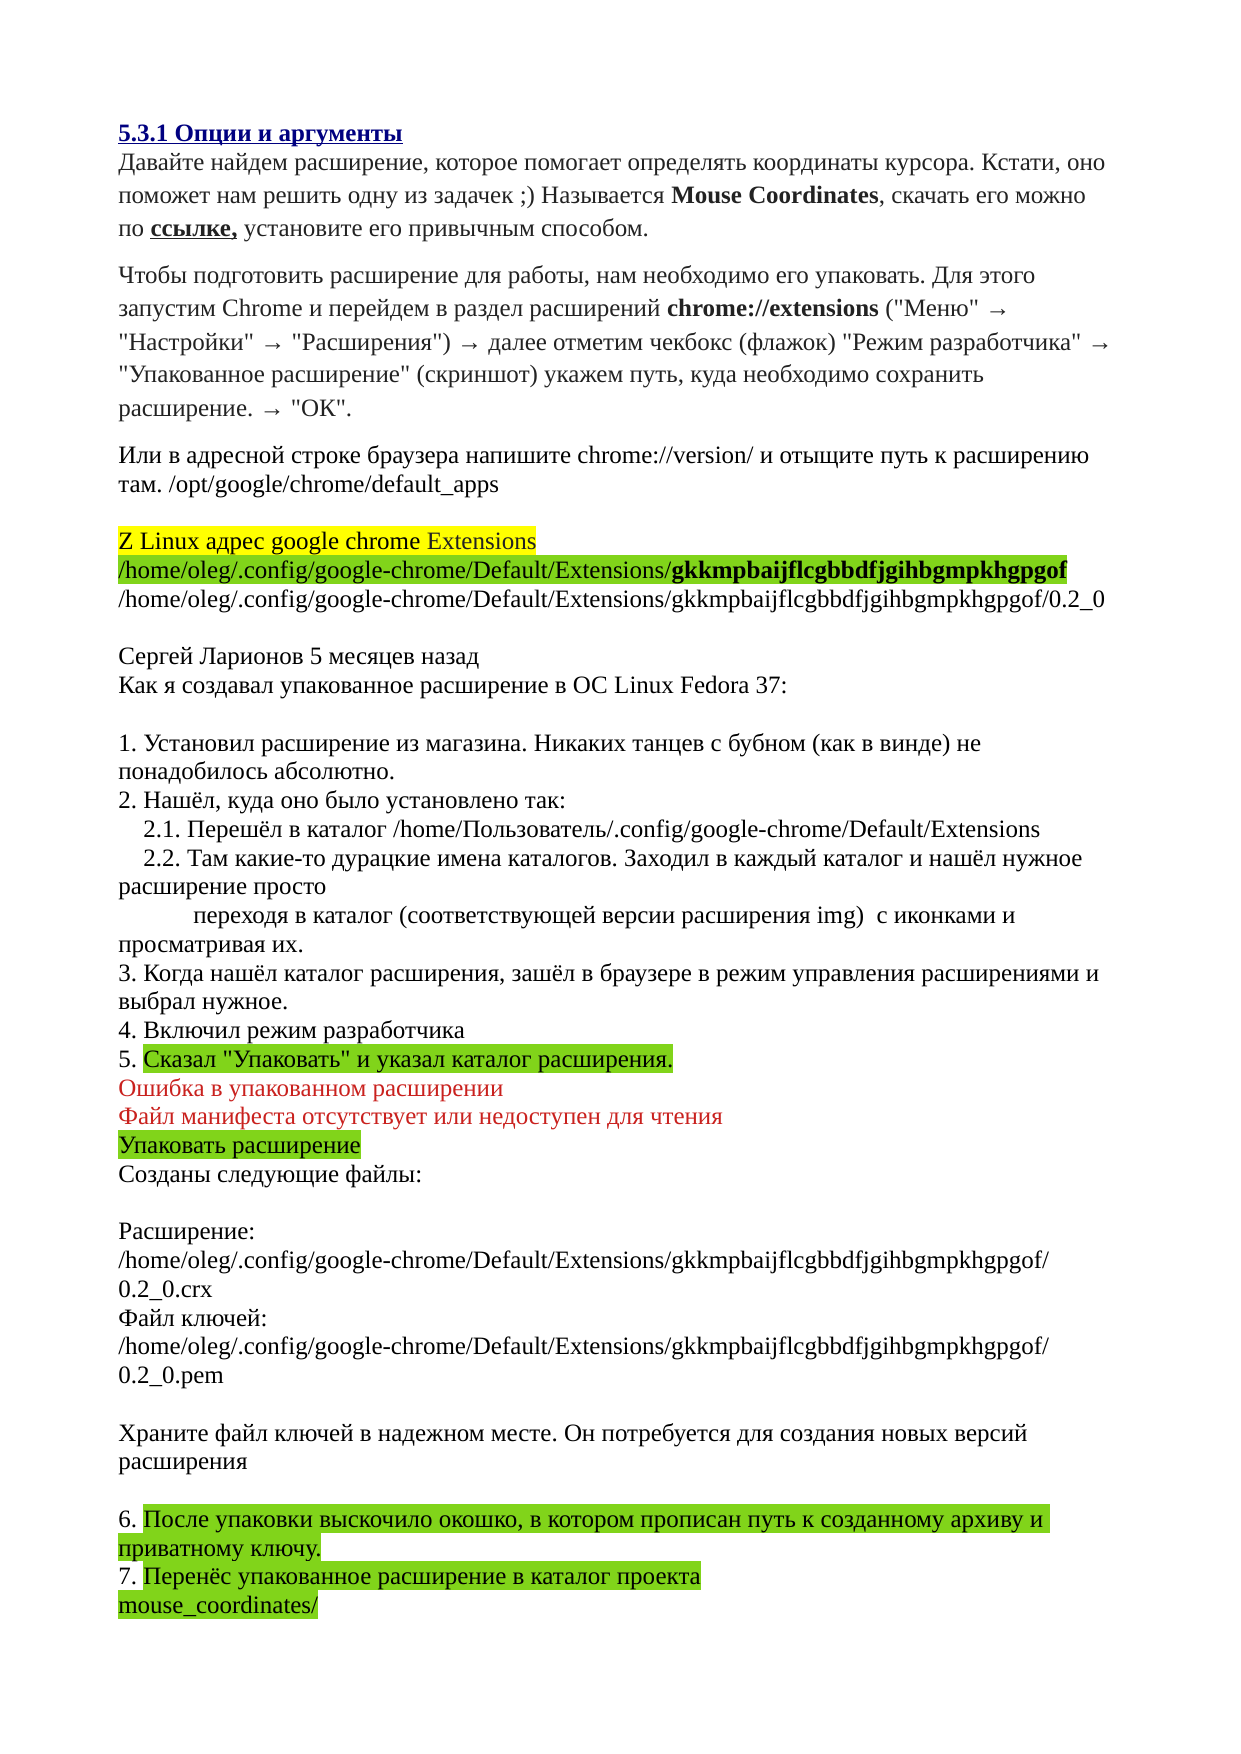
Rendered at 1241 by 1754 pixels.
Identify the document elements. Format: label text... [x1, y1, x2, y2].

text Расширение: /home/oleg/.config/google-chrome/Default/Extensions/gkkmpbaijflcgbbdfjgihbgmpkhgpgof/0.2_0.crx [118, 1216, 1122, 1303]
text Чтобы подготовить расширение для работы, нам необходимо его упаковать. Для этого запустим Chrome и перейдем в раздел расширений chrome://extensions ("Меню" → "Настройки" → "Расширения") → далее отметим чекбокс (флажок) "Режим разработчика" → "Упакованное расширение" (скриншот) укажем путь, куда необходимо сохранить расширение. → "ОК". [118, 261, 1122, 421]
text Ошибка в упакованном расширении [118, 1073, 1122, 1101]
text 4. Включил режим разработчика [118, 1015, 1122, 1044]
text 3. Когда нашёл каталог расширения, зашёл в браузере в режим управления расширениями и выбрал нужное. [118, 958, 1122, 1015]
text Файл ключей: /home/oleg/.config/google-chrome/Default/Extensions/gkkmpbaijflcgbbdfjgihbgmpkhgpgof/0.2_0.pem [118, 1303, 1122, 1389]
text Файл манифеста отсутствует или недоступен для чтения [118, 1101, 1122, 1130]
text 1. Установил расширение из магазина. Никаких танцев с бубном (как в винде) не понадобилось абсолютно. [118, 728, 1122, 785]
text Z Linux адрес google chrome Extensions [118, 526, 1122, 555]
text 6. После упаковки выскочило окошко, в котором прописан путь к созданному архиву и приватному ключу. [118, 1504, 1122, 1561]
text Как я создавал упакованное расширение в ОС Linux Fedora 37: [118, 670, 1122, 699]
text Сергей Ларионов 5 месяцев назад [118, 641, 1122, 670]
text Давайте найдем расширение, которое помогает определять координаты курсора. Кстати, оно поможет нам решить одну из задачек ;) Называется Mouse Coordinates, скачать его можно по ссылке, установите его привычным способом. [118, 147, 1122, 242]
text Упаковать расширение [118, 1130, 1122, 1159]
text 5.3.1 Опции и аргументы [118, 118, 1122, 147]
text 2. Нашёл, куда оно было установлено так: [118, 785, 1122, 814]
text 2.1. Перешёл в каталог /home/Пользователь/.config/google-chrome/Default/Extensions [118, 814, 1122, 843]
text Или в адресной строке браузера напишите chrome://version/ и отыщите путь к расширению там. /opt/google/chrome/default_apps [118, 440, 1122, 498]
text Созданы следующие файлы: [118, 1159, 1122, 1188]
text Храните файл ключей в надежном месте. Он потребуется для создания новых версий расширения [118, 1418, 1122, 1475]
text /home/oleg/.config/google-chrome/Default/Extensions/gkkmpbaijflcgbbdfjgihbgmpkhgpgof/0.2_0 [118, 584, 1122, 613]
text 5. Сказал "Упаковать" и указал каталог расширения. [118, 1044, 1122, 1073]
text mouse_coordinates/ [118, 1590, 1122, 1619]
text переходя в каталог (соответствующей версии расширения img) с иконками и просматривая их. [118, 900, 1122, 958]
text 2.2. Там какие-то дурацкие имена каталогов. Заходил в каждый каталог и нашёл нужное расширение просто [118, 843, 1122, 900]
text 7. Перенёс упакованное расширение в каталог проекта [118, 1561, 1122, 1590]
text /home/oleg/.config/google-chrome/Default/Extensions/gkkmpbaijflcgbbdfjgihbgmpkhgpgof [118, 555, 1122, 584]
